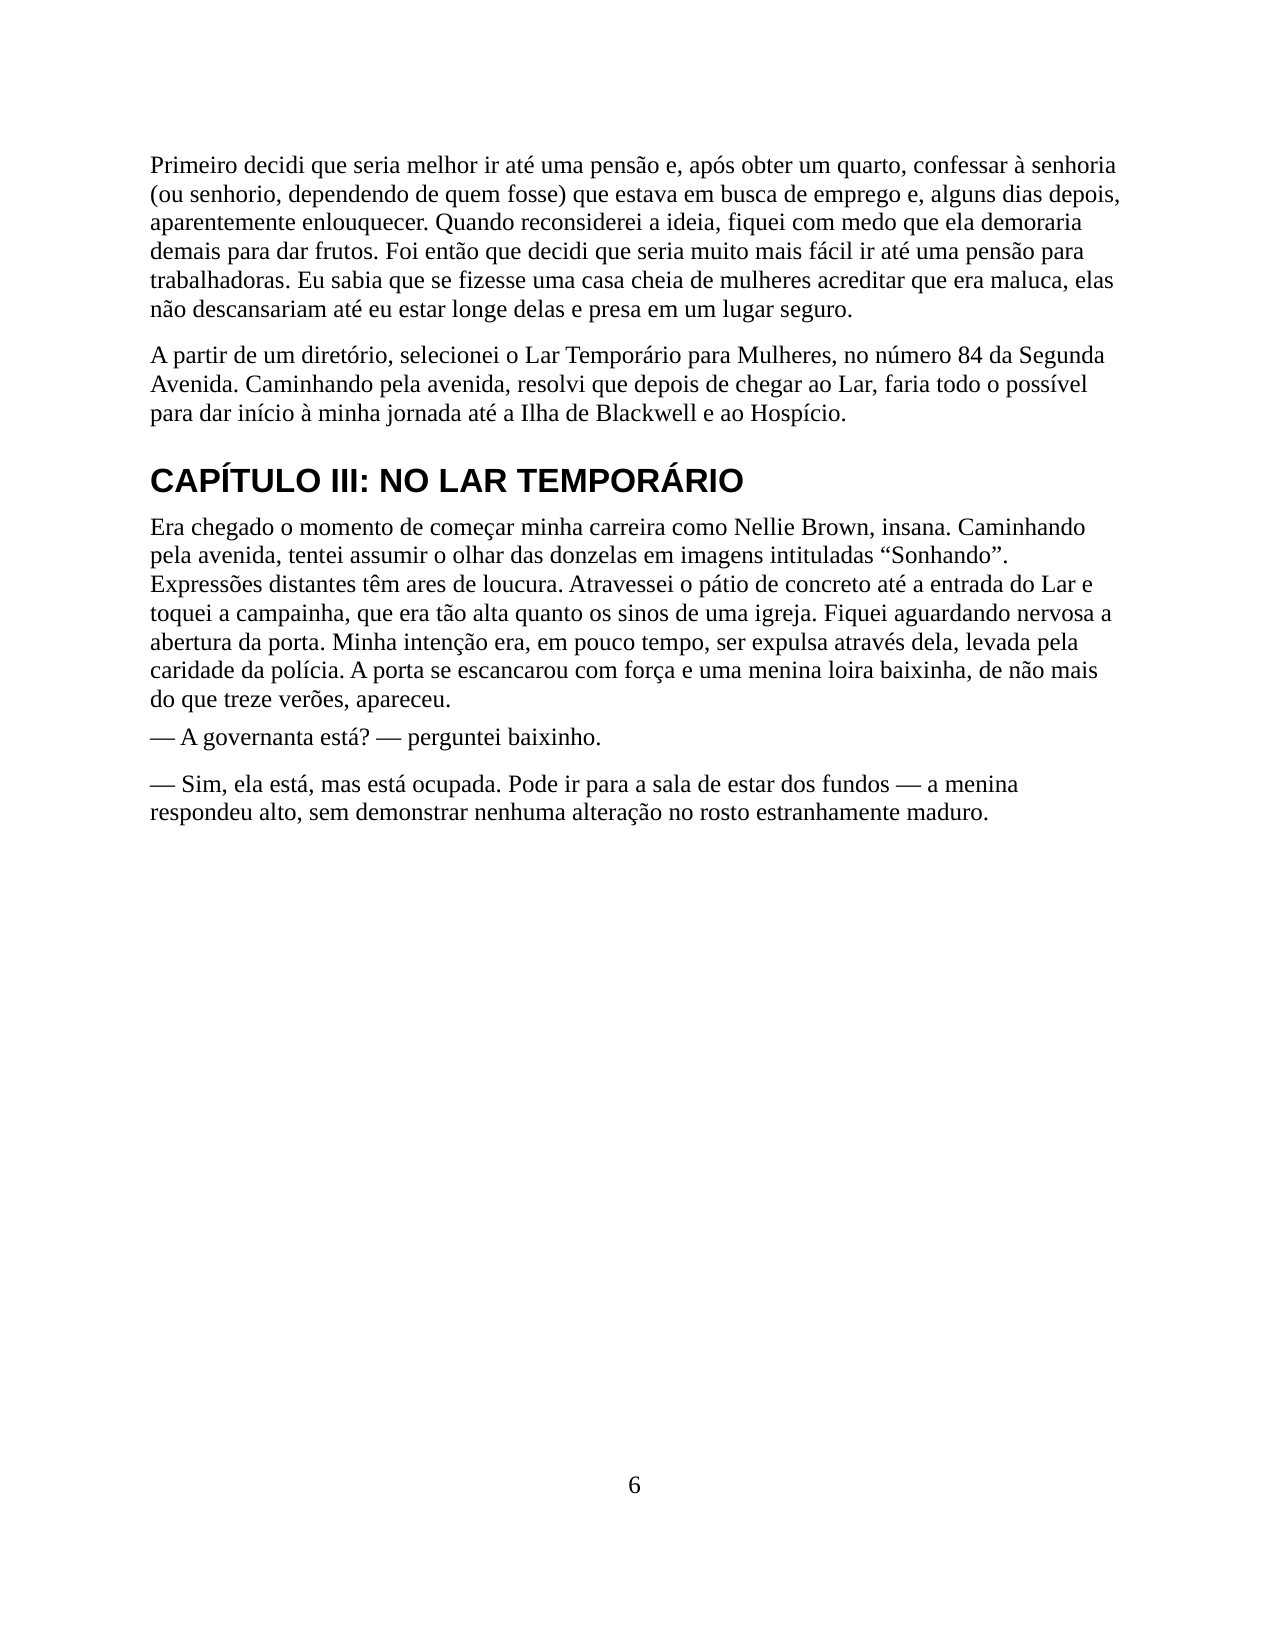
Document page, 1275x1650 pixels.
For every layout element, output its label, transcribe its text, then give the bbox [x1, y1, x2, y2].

text — A governanta está? — perguntei baixinho. [150, 722, 1125, 751]
text Era chegado o momento de começar minha carreira como Nellie Brown, insana. Caminhando pela avenida, tentei assumir o olhar das donzelas em imagens intituladas “Sonhando”. Expressões distantes têm ares de loucura. Atravessei o pátio de concreto até a entrada do Lar e toquei a campainha, que era tão alta quanto os sinos de uma igreja. Fiquei aguardando nervosa a abertura da porta. Minha intenção era, em pouco tempo, ser expulsa através dela, levada pela caridade da polícia. A porta se escancarou com força e uma menina loira baixinha, de não mais do que treze verões, apareceu. [150, 512, 1125, 713]
subtitle CAPÍTULO III: NO LAR TEMPORÁRIO [150, 461, 1125, 499]
text A partir de um diretório, selecionei o Lar Temporário para Mulheres, no número 84 da Segunda Avenida. Caminhando pela avenida, resolvi que depois de chegar ao Lar, faria todo o possível para dar início à minha jornada até a Ilha de Blackwell e ao Hospício. [150, 340, 1125, 427]
text Primeiro decidi que seria melhor ir até uma pensão e, após obter um quarto, confessar à senhoria (ou senhorio, dependendo de quem fosse) que estava em busca de emprego e, alguns dias depois, aparentemente enlouquecer. Quando reconsiderei a ideia, fiquei com medo que ela demoraria demais para dar frutos. Foi então que decidi que seria muito mais fácil ir até uma pensão para trabalhadoras. Eu sabia que se fizesse uma casa cheia de mulheres acreditar que era maluca, elas não descansariam até eu estar longe delas e presa em um lugar seguro. [150, 150, 1125, 322]
text — Sim, ela está, mas está ocupada. Pode ir para a sala de estar dos fundos — a menina respondeu alto, sem demonstrar nenhuma alteração no rosto estranhamente maduro. [150, 769, 1125, 826]
